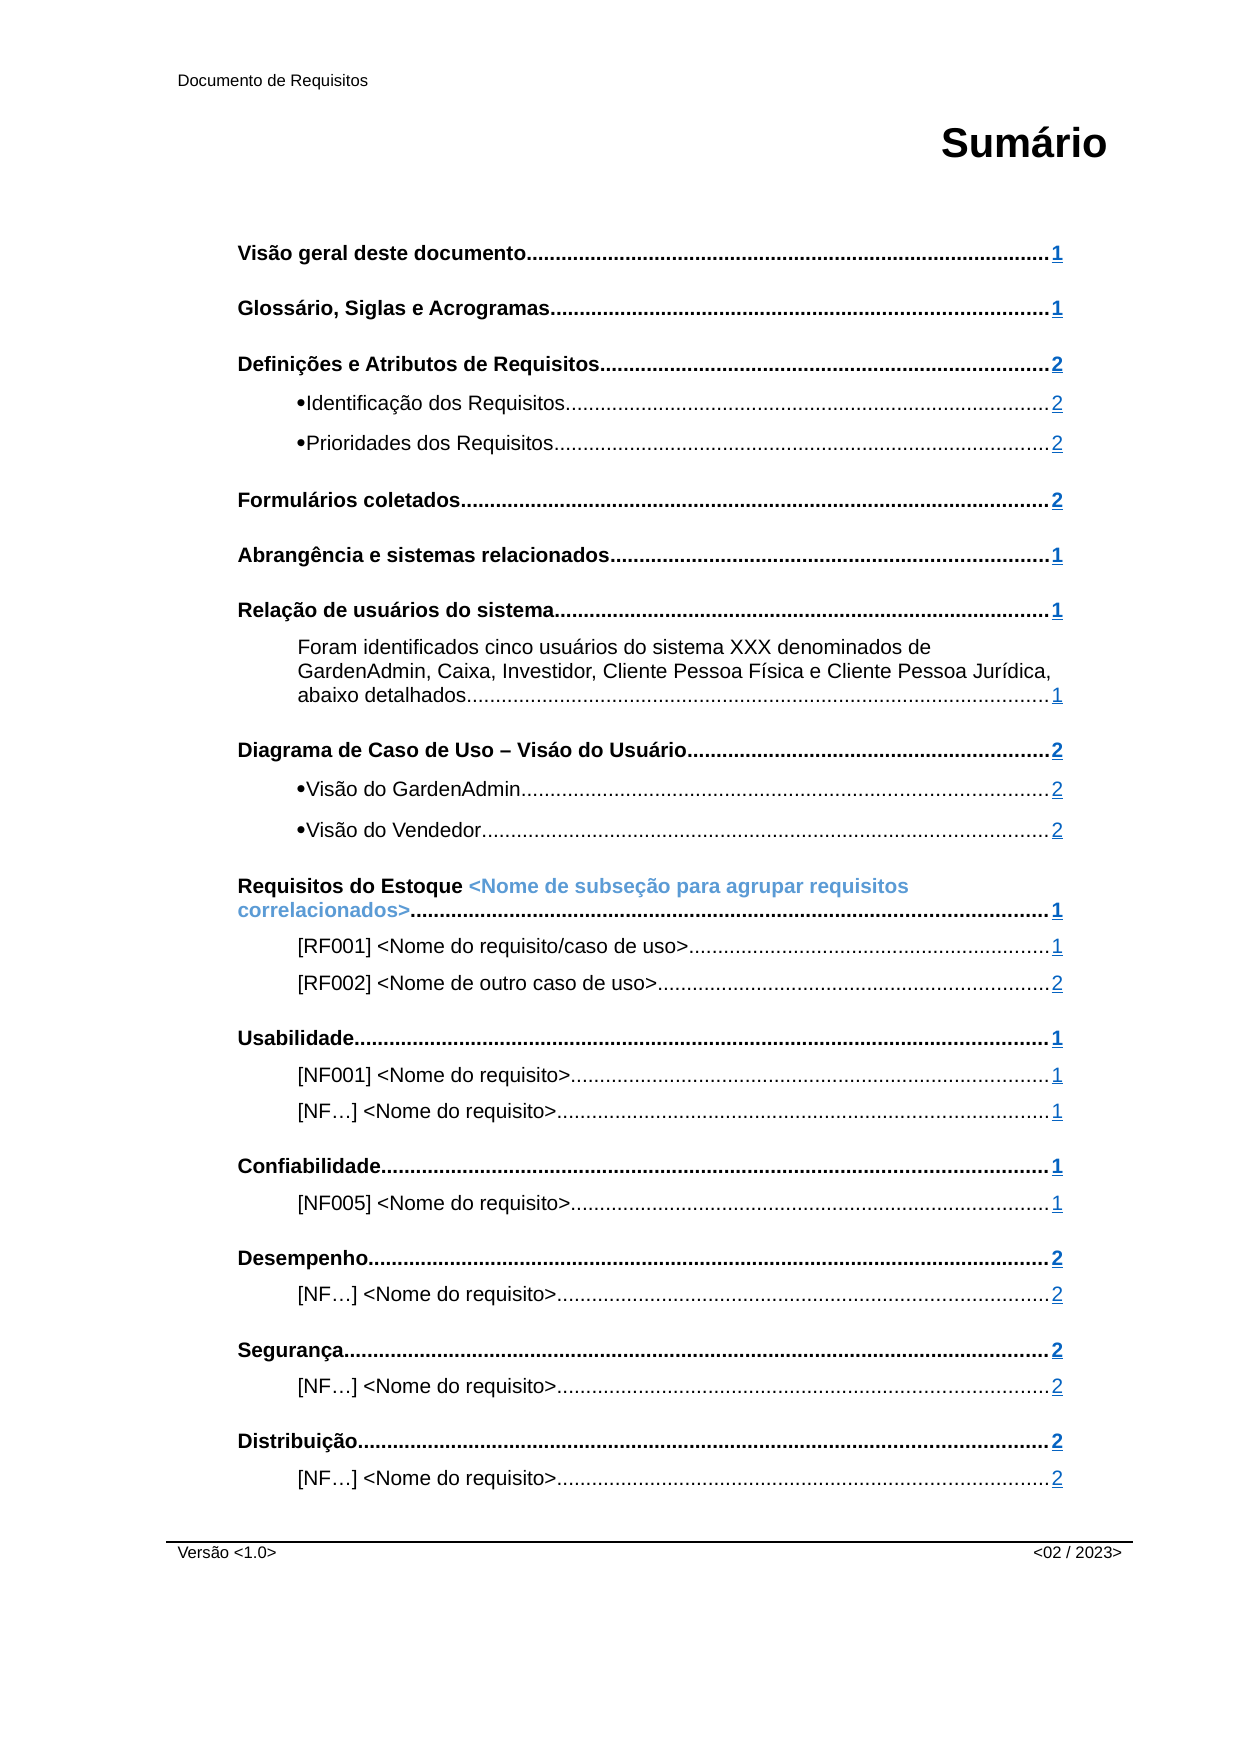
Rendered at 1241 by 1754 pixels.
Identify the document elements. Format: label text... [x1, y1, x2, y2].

text Segurança 2 [237, 1337, 1063, 1361]
text [RF001] <Nome do requisito/caso de uso> 1 [297, 934, 1063, 958]
text Glossário, Siglas e Acrogramas 1 [237, 296, 1063, 320]
text  Visão do Vendedor 2 [297, 815, 1063, 843]
text [NF…] <Nome do requisito> 2 [297, 1466, 1063, 1489]
text Definições e Atributos de Requisitos 2 [237, 351, 1063, 375]
text Visão geral deste documento 1 [237, 241, 1063, 265]
text  Prioridades dos Requisitos 2 [297, 428, 1063, 456]
text Diagrama de Caso de Uso – Visáo do Usuário 2 [237, 738, 1063, 762]
text Confiabilidade 1 [237, 1154, 1063, 1178]
text [NF…] <Nome do requisito> 2 [297, 1282, 1063, 1306]
text Formulários coletados 2 [237, 488, 1063, 512]
text  Visão do GardenAdmin 2 [297, 774, 1063, 802]
text Sumário [177, 118, 1107, 166]
text [RF002] <Nome de outro caso de uso> 2 [297, 971, 1063, 995]
text Desempenho 2 [237, 1246, 1063, 1270]
text  Identificação dos Requisitos 2 [297, 388, 1063, 416]
text Distribuição 2 [237, 1429, 1063, 1453]
text Usabilidade 1 [237, 1026, 1063, 1050]
text [NF005] <Nome do requisito> 1 [297, 1191, 1063, 1214]
text Relação de usuários do sistema 1 [237, 598, 1063, 622]
text [NF001] <Nome do requisito> 1 [297, 1062, 1063, 1086]
text Abrangência e sistemas relacionados 1 [237, 543, 1063, 567]
text [NF…] <Nome do requisito> 2 [297, 1374, 1063, 1398]
text Requisitos do Estoque <Nome de subseção para agrupar requisitos correlacionados> 1 [237, 874, 1063, 922]
text Foram identificados cinco usuários do sistema XXX denominados de GardenAdmin, Caixa, Investidor, Cliente Pessoa Física e Cliente Pessoa Jurídica, abaixo detalhados. 1 [297, 634, 1063, 706]
text [NF…] <Nome do requisito> 1 [297, 1099, 1063, 1123]
